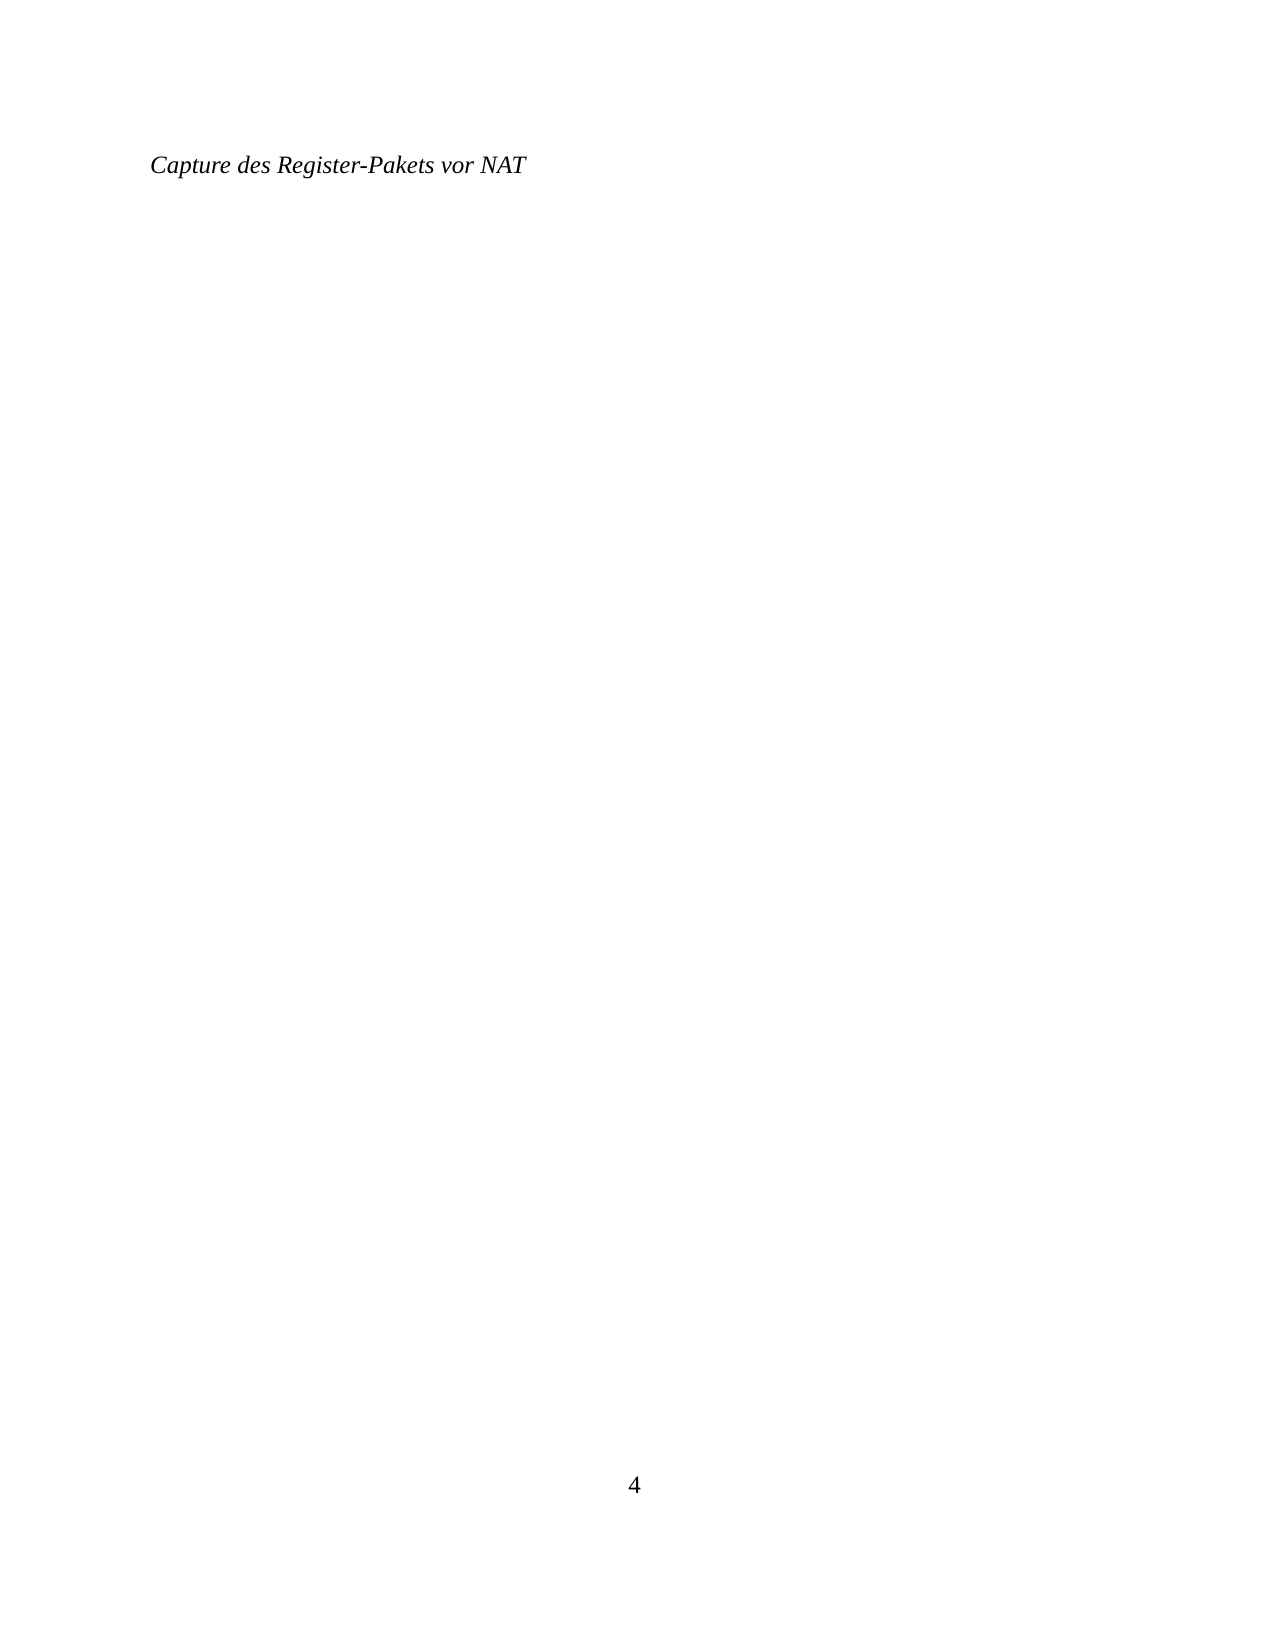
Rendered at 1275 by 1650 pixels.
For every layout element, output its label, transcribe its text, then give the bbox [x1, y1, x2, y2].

text Capture des Register-Pakets vor NAT [150, 150, 1125, 179]
